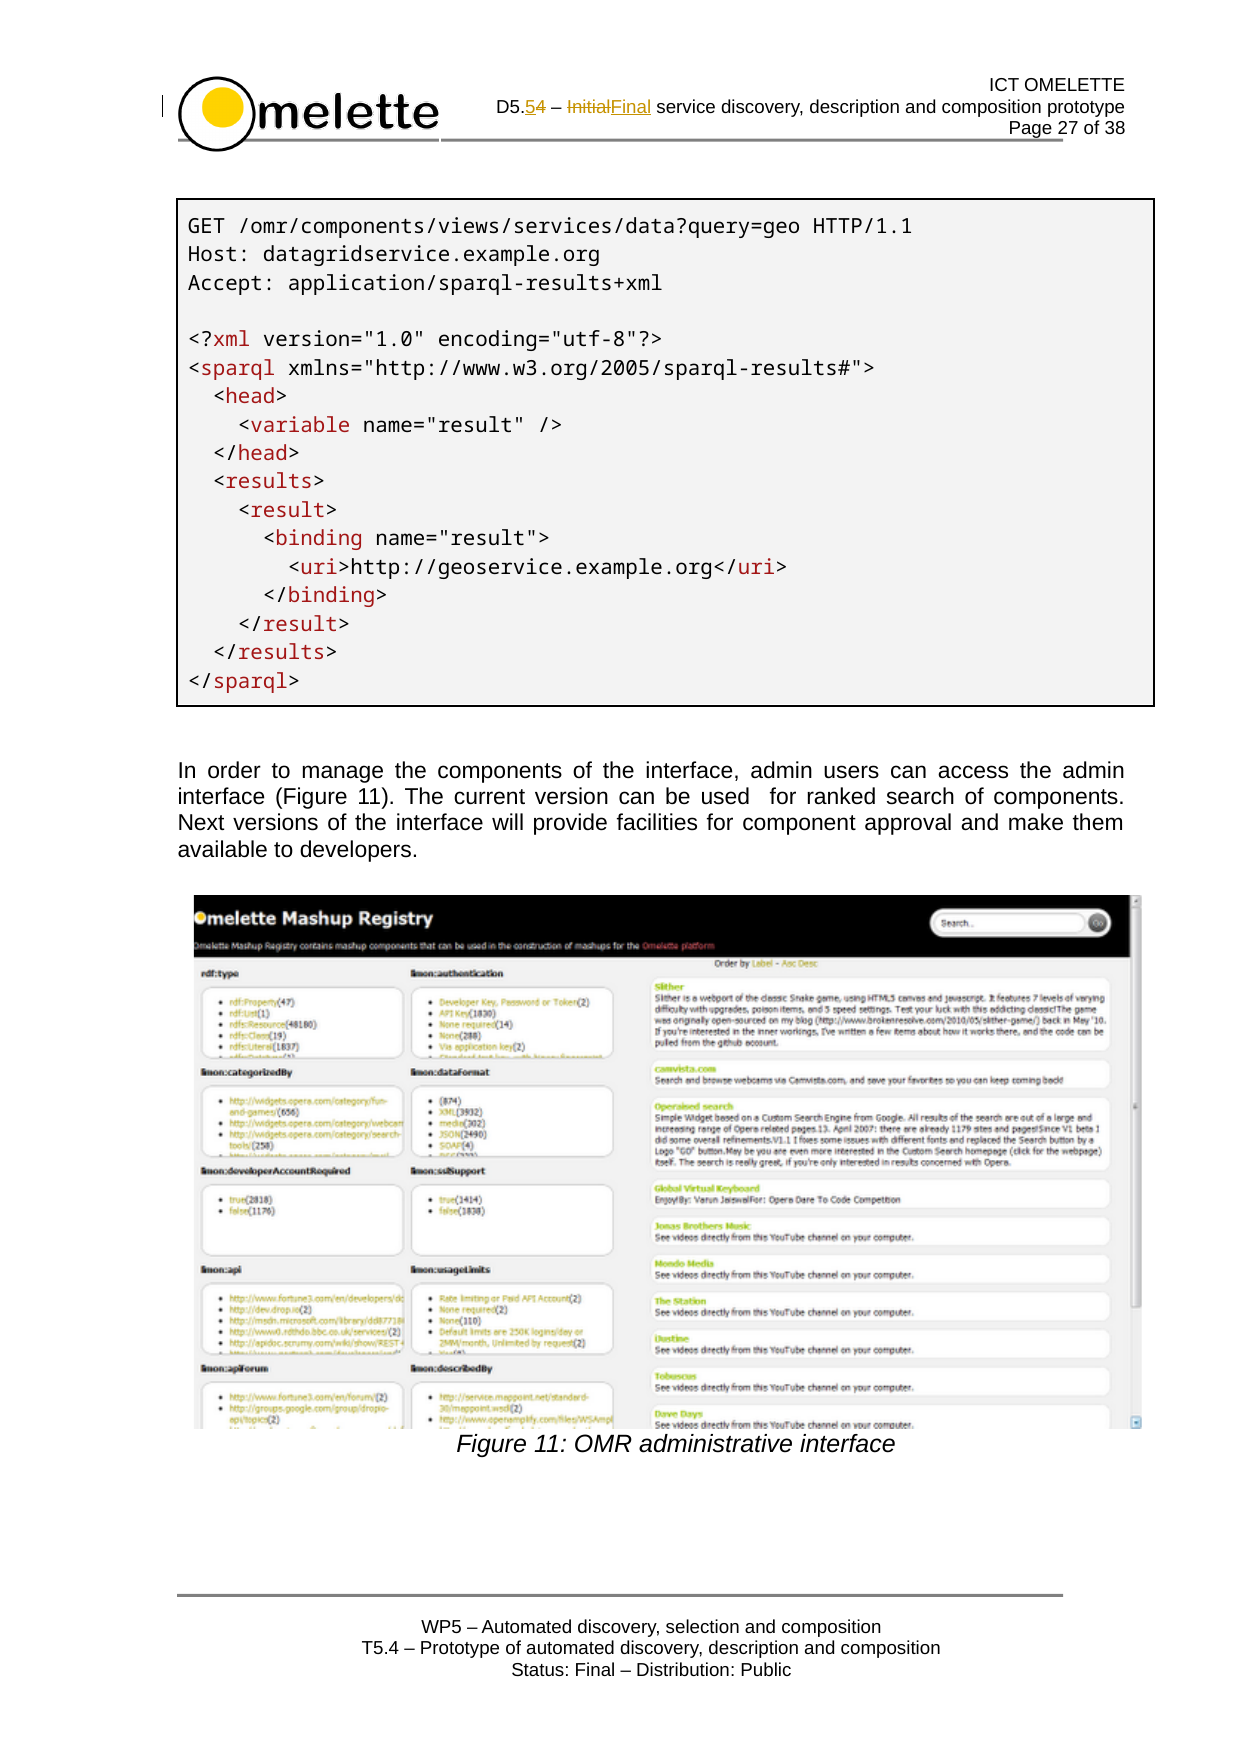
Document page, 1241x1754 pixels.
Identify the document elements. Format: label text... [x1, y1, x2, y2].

picture [193, 895, 1142, 1429]
text In order to manage the components of the interface, admin users can access the admin interface (Figure 11). The current version can be used for ranked search of components. Next versions of the interface will provide facilities for component approval and make them available to developers. [177, 757, 1125, 862]
picture [178, 76, 439, 152]
table_header GET /omr/components/views/services/data?query=geo HTTP/1.1 Host: datagridservice.example.org Accept: application/sparql-results+xml <?xml version="1.0" encoding="utf-8"?> <sparql xmlns="http://www.w3.org/2005/sparql-results#"> <head> <variable name="result" /> </head> <results> <result> <binding name="result"> <uri>http://geoservice.example.org</uri> </binding> </result> </results> </sparql> [178, 200, 1153, 704]
text Figure 11: OMR administrative interface [194, 895, 1161, 1457]
